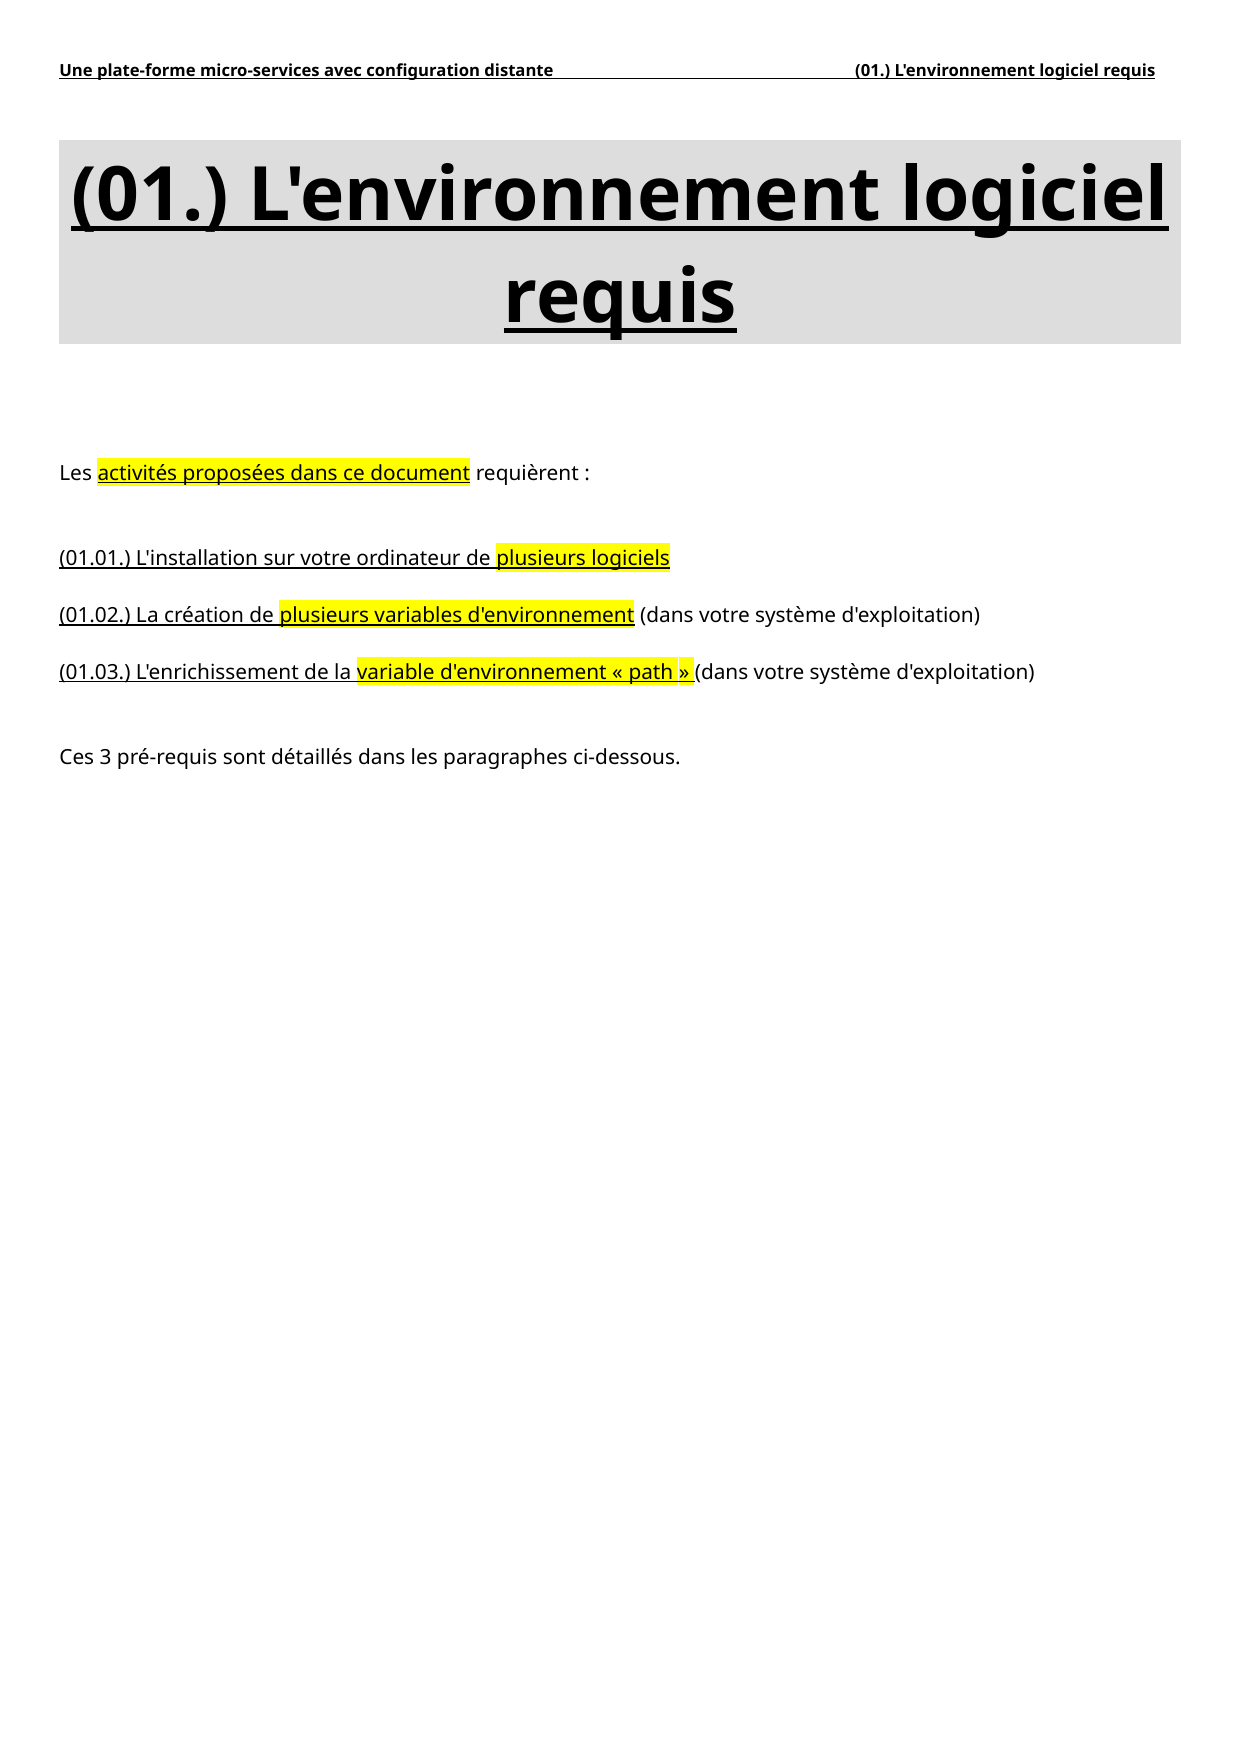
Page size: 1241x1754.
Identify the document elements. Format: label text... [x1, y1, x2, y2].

text (01.01.) L'installation sur votre ordinateur de plusieurs logiciels [59, 543, 1181, 572]
text Les activités proposées dans ce document requièrent : [59, 458, 1181, 486]
text (01.) L'environnement logiciel requis [59, 140, 1181, 344]
text (01.03.) L'enrichissement de la variable d'environnement « path » (dans votre système d'exploitation) [59, 657, 1181, 685]
text Ces 3 pré-requis sont détaillés dans les paragraphes ci-dessous. [59, 742, 1181, 771]
text (01.02.) La création de plusieurs variables d'environnement (dans votre système d'exploitation) [59, 600, 1181, 628]
